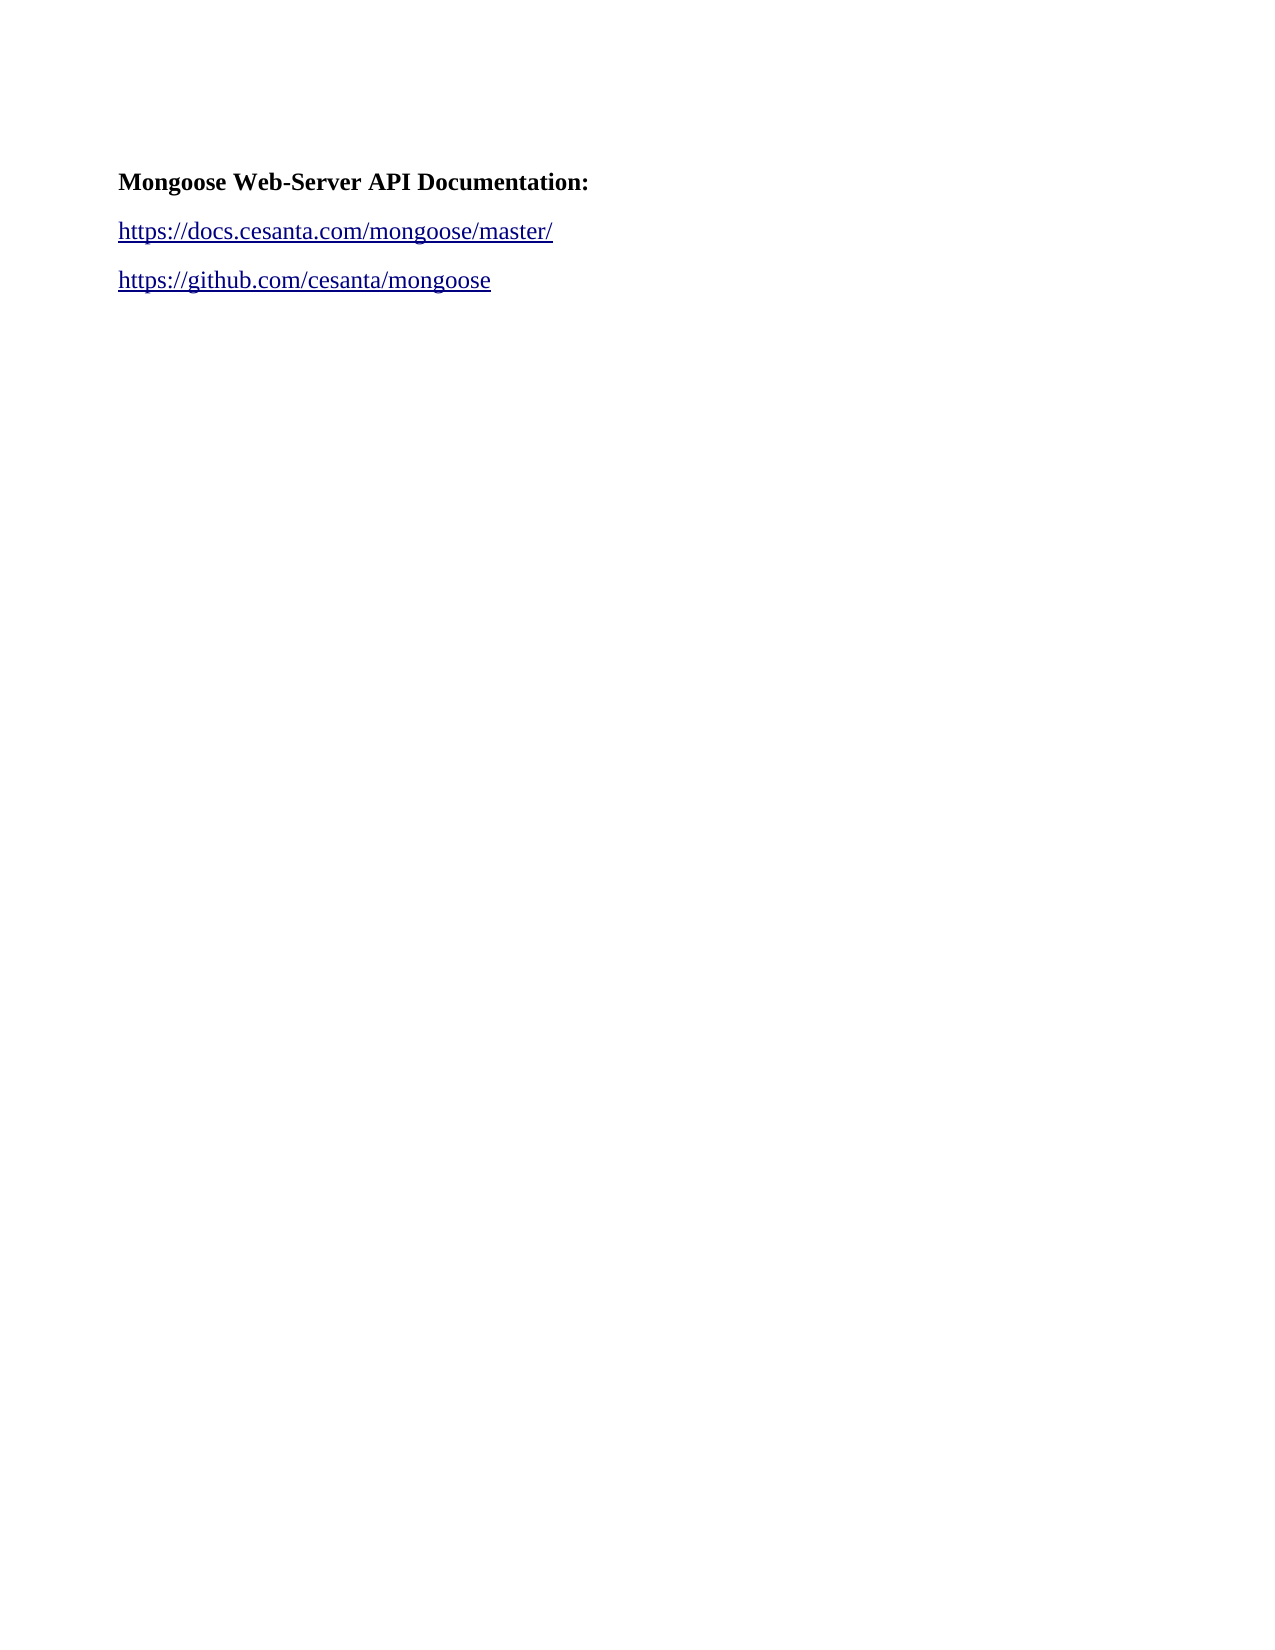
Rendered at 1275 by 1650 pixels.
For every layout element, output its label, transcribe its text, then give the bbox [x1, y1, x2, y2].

text https://docs.cesanta.com/mongoose/master/ [118, 216, 1157, 245]
text https://github.com/cesanta/mongoose [118, 265, 1157, 294]
text Mongoose Web-Server API Documentation: [118, 167, 1157, 196]
